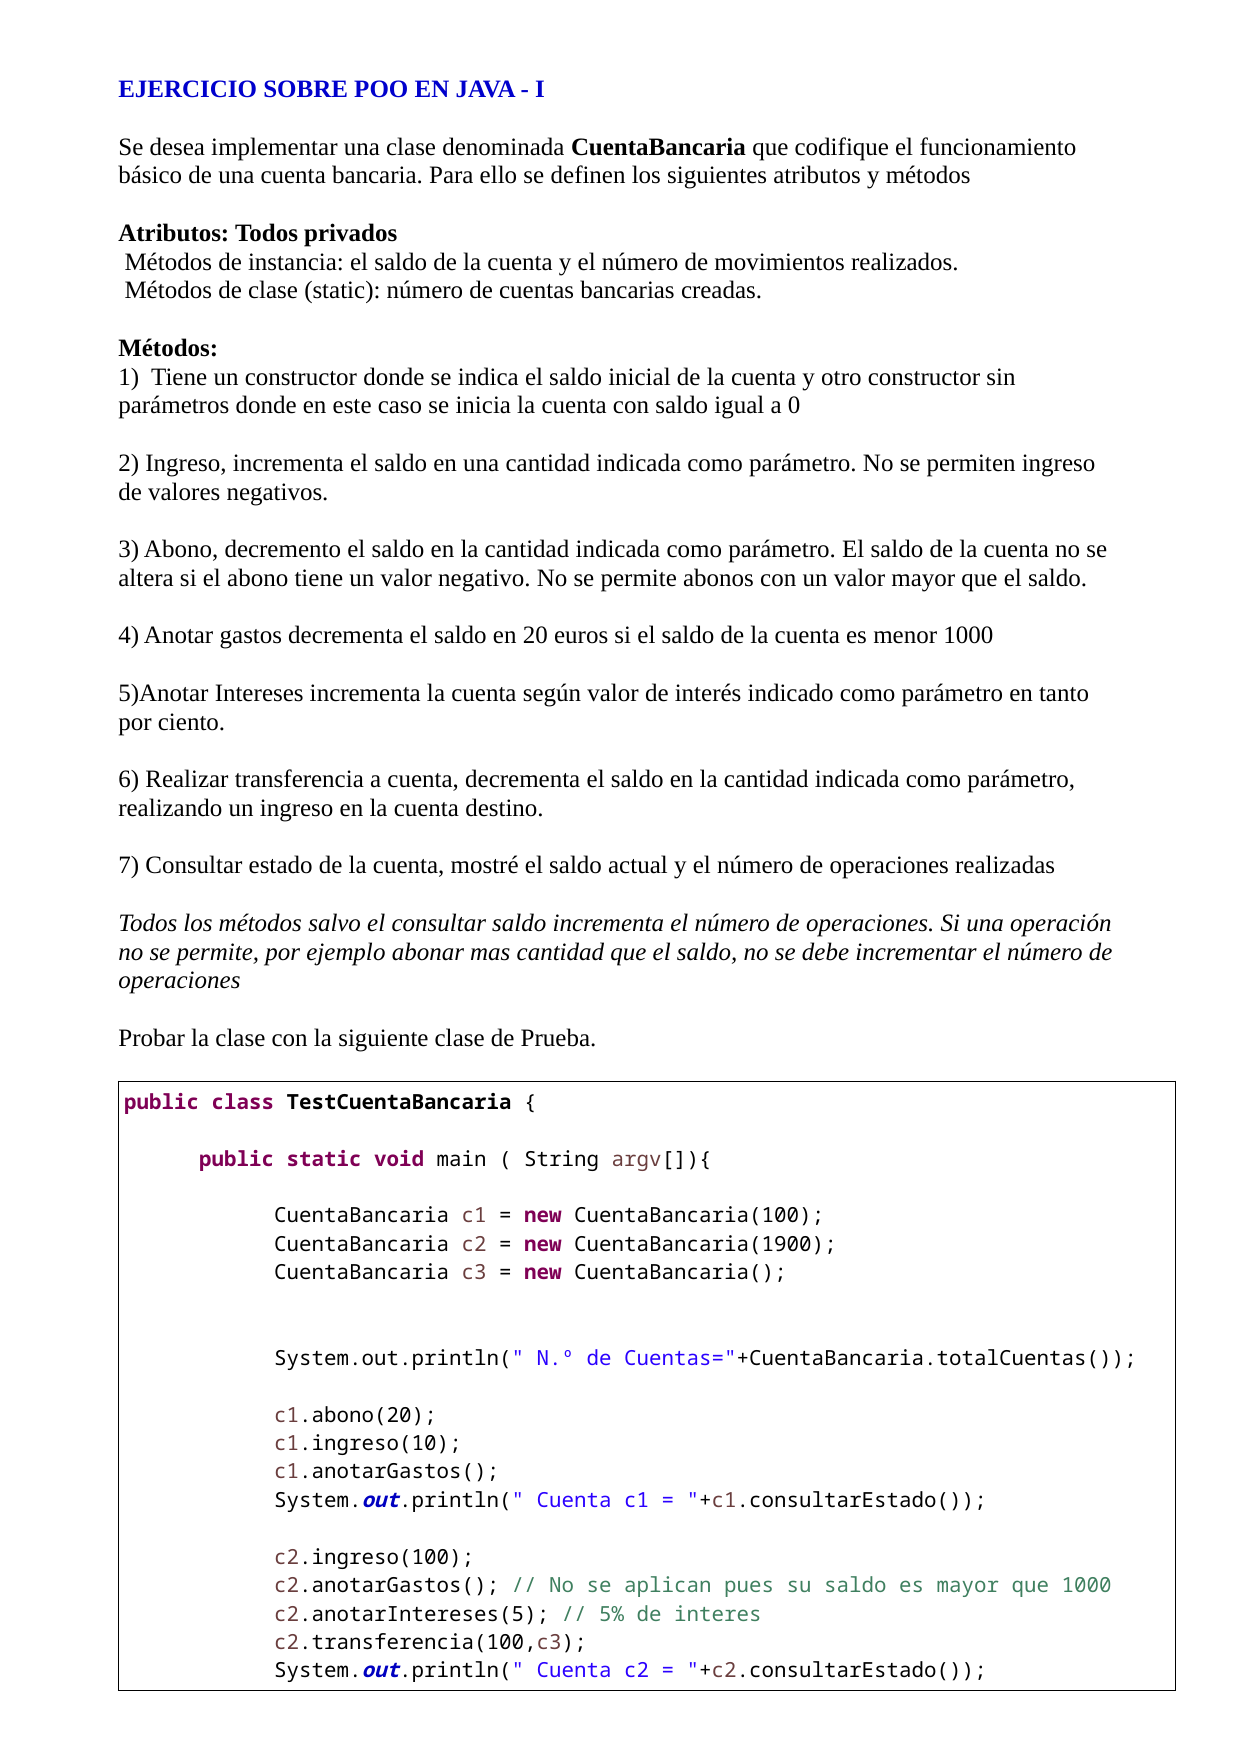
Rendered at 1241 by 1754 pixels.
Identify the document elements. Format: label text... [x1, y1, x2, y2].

text Se desea implementar una clase denominada CuentaBancaria que codifique el funcionamiento básico de una cuenta bancaria. Para ello se definen los siguientes atributos y métodos [118, 132, 1122, 189]
text 6) Realizar transferencia a cuenta, decrementa el saldo en la cantidad indicada como parámetro, realizando un ingreso en la cuenta destino. [118, 764, 1122, 822]
text 5)Anotar Intereses incrementa la cuenta según valor de interés indicado como parámetro en tanto por ciento. [118, 678, 1122, 736]
text Atributos: Todos privados [118, 218, 1122, 247]
text Métodos de clase (static): número de cuentas bancarias creadas. [118, 276, 1122, 304]
text Métodos de instancia: el saldo de la cuenta y el número de movimientos realizados. [118, 247, 1122, 276]
text Probar la clase con la siguiente clase de Prueba. [118, 1023, 1122, 1052]
text 7) Consultar estado de la cuenta, mostré el saldo actual y el número de operaciones realizadas [118, 851, 1122, 879]
text EJERCICIO SOBRE POO EN JAVA - I [118, 74, 1122, 103]
text 4) Anotar gastos decrementa el saldo en 20 euros si el saldo de la cuenta es menor 1000 [118, 621, 1122, 649]
table_header public class TestCuentaBancaria { public static void main ( String argv[]){ CuentaBancaria c1 = new CuentaBancaria(100); CuentaBancaria c2 = new CuentaBancaria(1900); CuentaBancaria c3 = new CuentaBancaria(); System.out.println(" N.º de Cuentas="+CuentaBancaria.totalCuentas()); c1.abono(20); c1.ingreso(10); c1.anotarGastos(); System.out.println(" Cuenta c1 = "+c1.consultarEstado()); c2.ingreso(100); c2.anotarGastos(); // No se aplican pues su saldo es mayor que 1000 c2.anotarIntereses(5); // 5% de interes c2.transferencia(100,c3); System.out.println(" Cuenta c2 = "+c2.consultarEstado()); [119, 1082, 1175, 1690]
text 1) Tiene un constructor donde se indica el saldo inicial de la cuenta y otro constructor sin parámetros donde en este caso se inicia la cuenta con saldo igual a 0 [118, 362, 1122, 419]
text 3) Abono, decremento el saldo en la cantidad indicada como parámetro. El saldo de la cuenta no se altera si el abono tiene un valor negativo. No se permite abonos con un valor mayor que el saldo. [118, 534, 1122, 592]
text Métodos: [118, 333, 1122, 362]
text 2) Ingreso, incrementa el saldo en una cantidad indicada como parámetro. No se permiten ingreso de valores negativos. [118, 448, 1122, 506]
text Todos los métodos salvo el consultar saldo incrementa el número de operaciones. Si una operación no se permite, por ejemplo abonar mas cantidad que el saldo, no se debe incrementar el número de operaciones [118, 908, 1122, 994]
